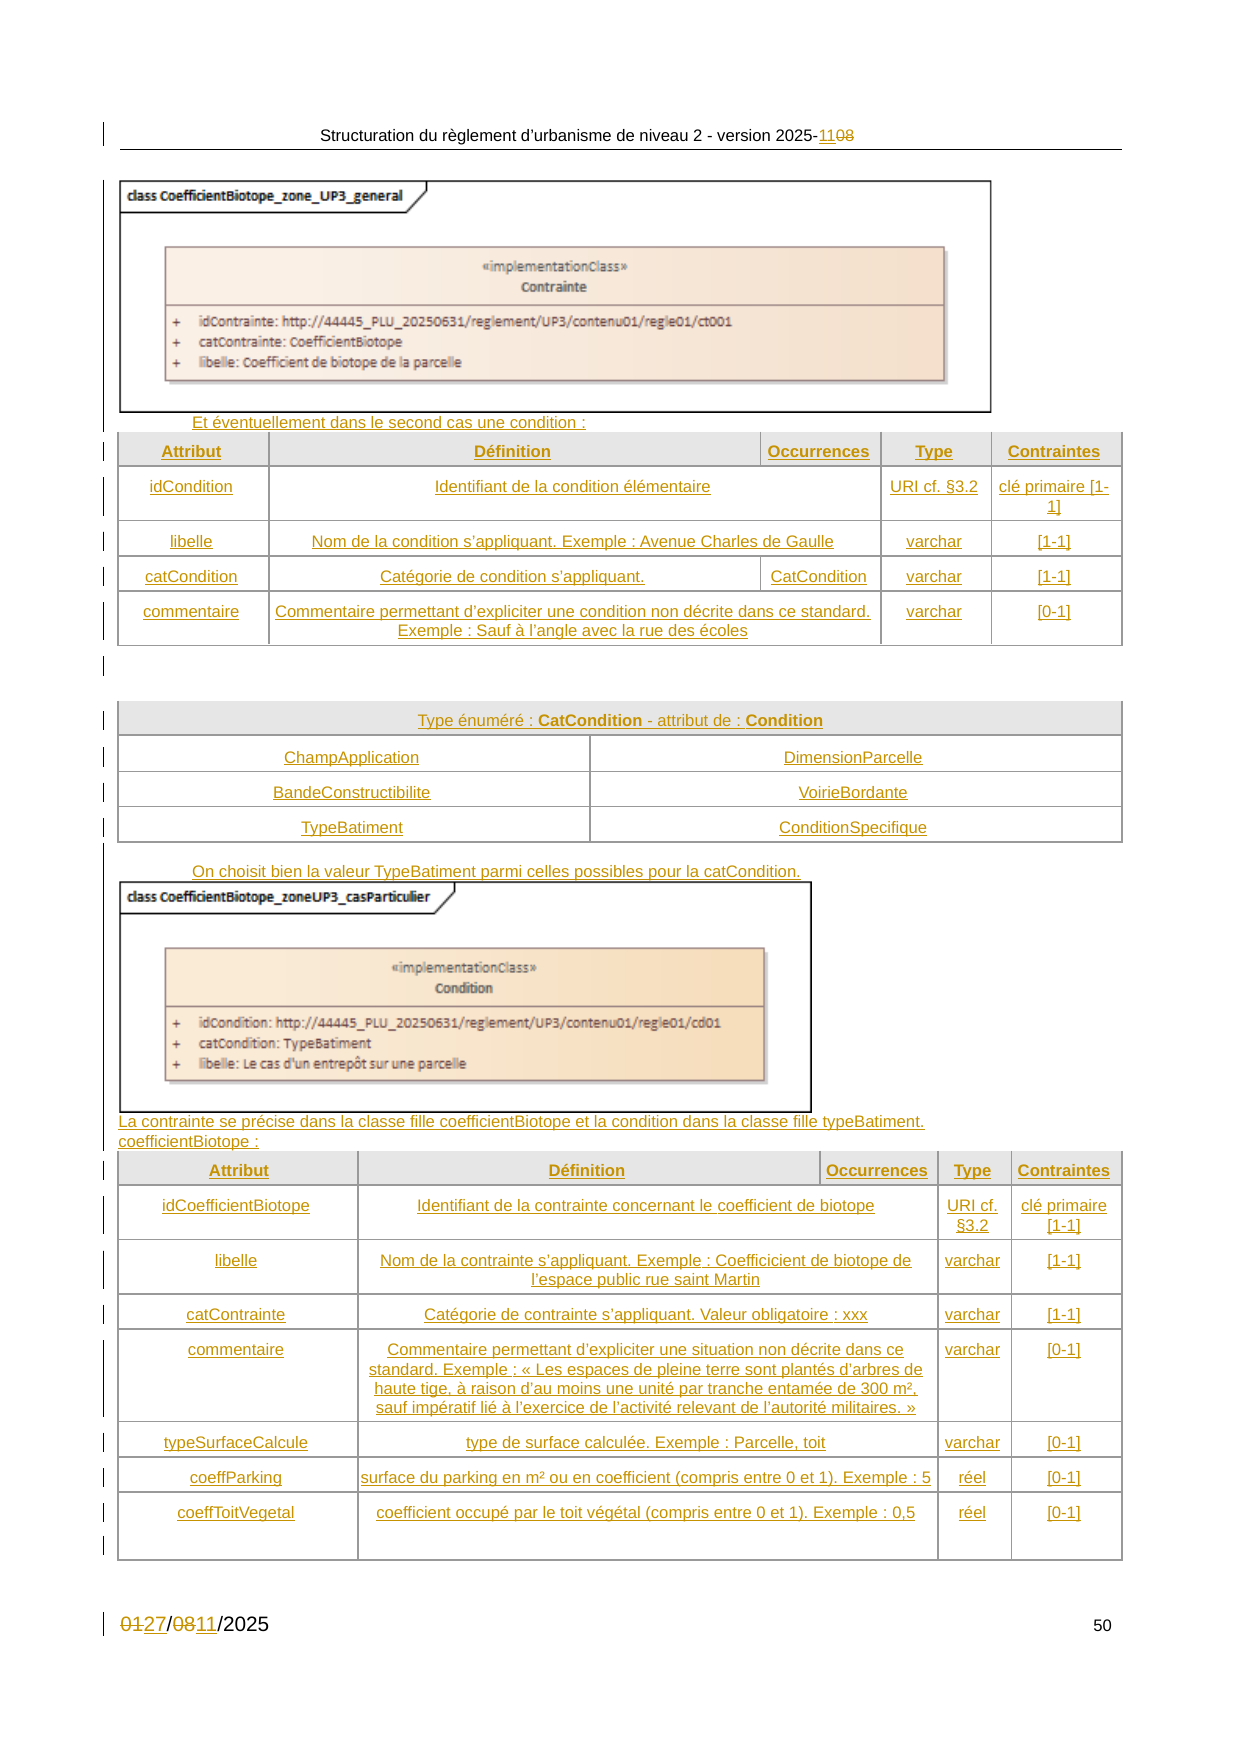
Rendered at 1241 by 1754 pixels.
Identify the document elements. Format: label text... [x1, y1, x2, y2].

table_cell varchar [939, 1240, 1011, 1293]
table_cell Nom de la contrainte s’appliquant. Exemple : Coefficicient de biotope de l’espace public rue saint Martin [359, 1240, 937, 1293]
table_cell idCoefficientBiotope [119, 1186, 357, 1238]
table_cell [0-1] [1012, 1493, 1121, 1559]
table_cell URI cf. §3.2 [882, 467, 991, 520]
table_cell [1-1] [1012, 1295, 1121, 1328]
table_cell clé primaire [1-1] [992, 467, 1121, 520]
picture [118, 179, 992, 413]
table_cell réel [939, 1458, 1011, 1491]
table_cell DimensionParcelle [591, 736, 1121, 771]
table_cell Catégorie de contrainte s’appliquant. Valeur obligatoire : xxx [359, 1295, 937, 1328]
table_header Type énuméré : CatCondition - attribut de : Condition [119, 701, 1121, 734]
table_cell URI cf. §3.2 [939, 1186, 1011, 1238]
table_cell libelle [119, 521, 268, 555]
table_header Définition [270, 432, 760, 465]
table_header Contraintes [1012, 1151, 1121, 1184]
text coefficientBiotope : [118, 1131, 1122, 1151]
table_header Occurrences [761, 432, 880, 465]
table_cell [0-1] [992, 592, 1121, 644]
text Et éventuellement dans le second cas une condition : [118, 412, 1122, 432]
table_cell coeffToitVegetal [119, 1493, 357, 1559]
table_cell [1-1] [1012, 1240, 1121, 1293]
table_cell TypeBatiment [119, 807, 589, 841]
table_cell Commentaire permettant d’expliciter une condition non décrite dans ce standard. Exemple : Sauf à l’angle avec la rue des écoles [270, 592, 880, 644]
table_cell Nom de la condition s’appliquant. Exemple : Avenue Charles de Gaulle [270, 521, 880, 555]
table_header Attribut [119, 1151, 357, 1184]
table_cell Commentaire permettant d’expliciter une situation non décrite dans ce standard. Exemple : « Les espaces de pleine terre sont plantés d’arbres de haute tige, à raison d’au moins une unité par tranche entamée de 300 m², sauf impératif lié à l’exercice de l’activité relevant de l’autorité militaires. » [359, 1330, 937, 1421]
text La contrainte se précise dans la classe fille coefficientBiotope et la condition dans la classe fille typeBatiment. [118, 1112, 1122, 1131]
table_cell BandeConstructibilite [119, 772, 589, 806]
table_cell coeffParking [119, 1458, 357, 1491]
table_cell [1-1] [992, 557, 1121, 590]
table_cell surface du parking en m² ou en coefficient (compris entre 0 et 1). Exemple : 5 [359, 1458, 937, 1491]
table_cell ConditionSpecifique [591, 807, 1121, 841]
table_cell libelle [119, 1240, 357, 1293]
table_header Occurrences [821, 1151, 937, 1184]
table_cell réel [939, 1493, 1011, 1559]
table_cell [0-1] [1012, 1458, 1121, 1491]
table_header Contraintes [992, 432, 1121, 465]
table_cell coefficient occupé par le toit végétal (compris entre 0 et 1). Exemple : 0,5 [359, 1493, 937, 1559]
table_cell varchar [882, 557, 991, 590]
table_cell CatCondition [761, 557, 880, 590]
table_cell varchar [882, 521, 991, 555]
table_header Définition [359, 1151, 819, 1184]
table_cell ChampApplication [119, 736, 589, 771]
table_cell ‍commentaire [119, 592, 268, 644]
table_cell Catégorie de condition s’appliquant. [270, 557, 760, 590]
table_cell type de surface calculée. Exemple : Parcelle, toit [359, 1422, 937, 1456]
table_cell Identifiant de la contrainte concernant le coefficient de biotope [359, 1186, 937, 1238]
table_cell catContrainte [119, 1295, 357, 1328]
table_cell [1-1] [992, 521, 1121, 555]
table_header Type [939, 1151, 1011, 1184]
table_cell varchar [939, 1295, 1011, 1328]
table_cell typeSurfaceCalcule [119, 1422, 357, 1456]
table_cell varchar [939, 1422, 1011, 1456]
table_header Attribut [119, 432, 268, 465]
table_cell clé primaire [1-1] [1012, 1186, 1121, 1238]
text On choisit bien la valeur TypeBatiment parmi celles possibles pour la catCondition. [118, 862, 1122, 881]
table_cell VoirieBordante [591, 772, 1121, 806]
table_header Type [882, 432, 991, 465]
table_cell varchar [939, 1330, 1011, 1421]
table_cell ‍commentaire [119, 1330, 357, 1421]
table_cell [0-1] [1012, 1422, 1121, 1456]
table_cell [0-1] [1012, 1330, 1121, 1421]
table_cell idCondition [119, 467, 268, 520]
table_cell Identifiant de la condition élémentaire [270, 467, 880, 520]
table_cell varchar [882, 592, 991, 644]
table_cell catCondition [119, 557, 268, 590]
picture [118, 881, 812, 1113]
